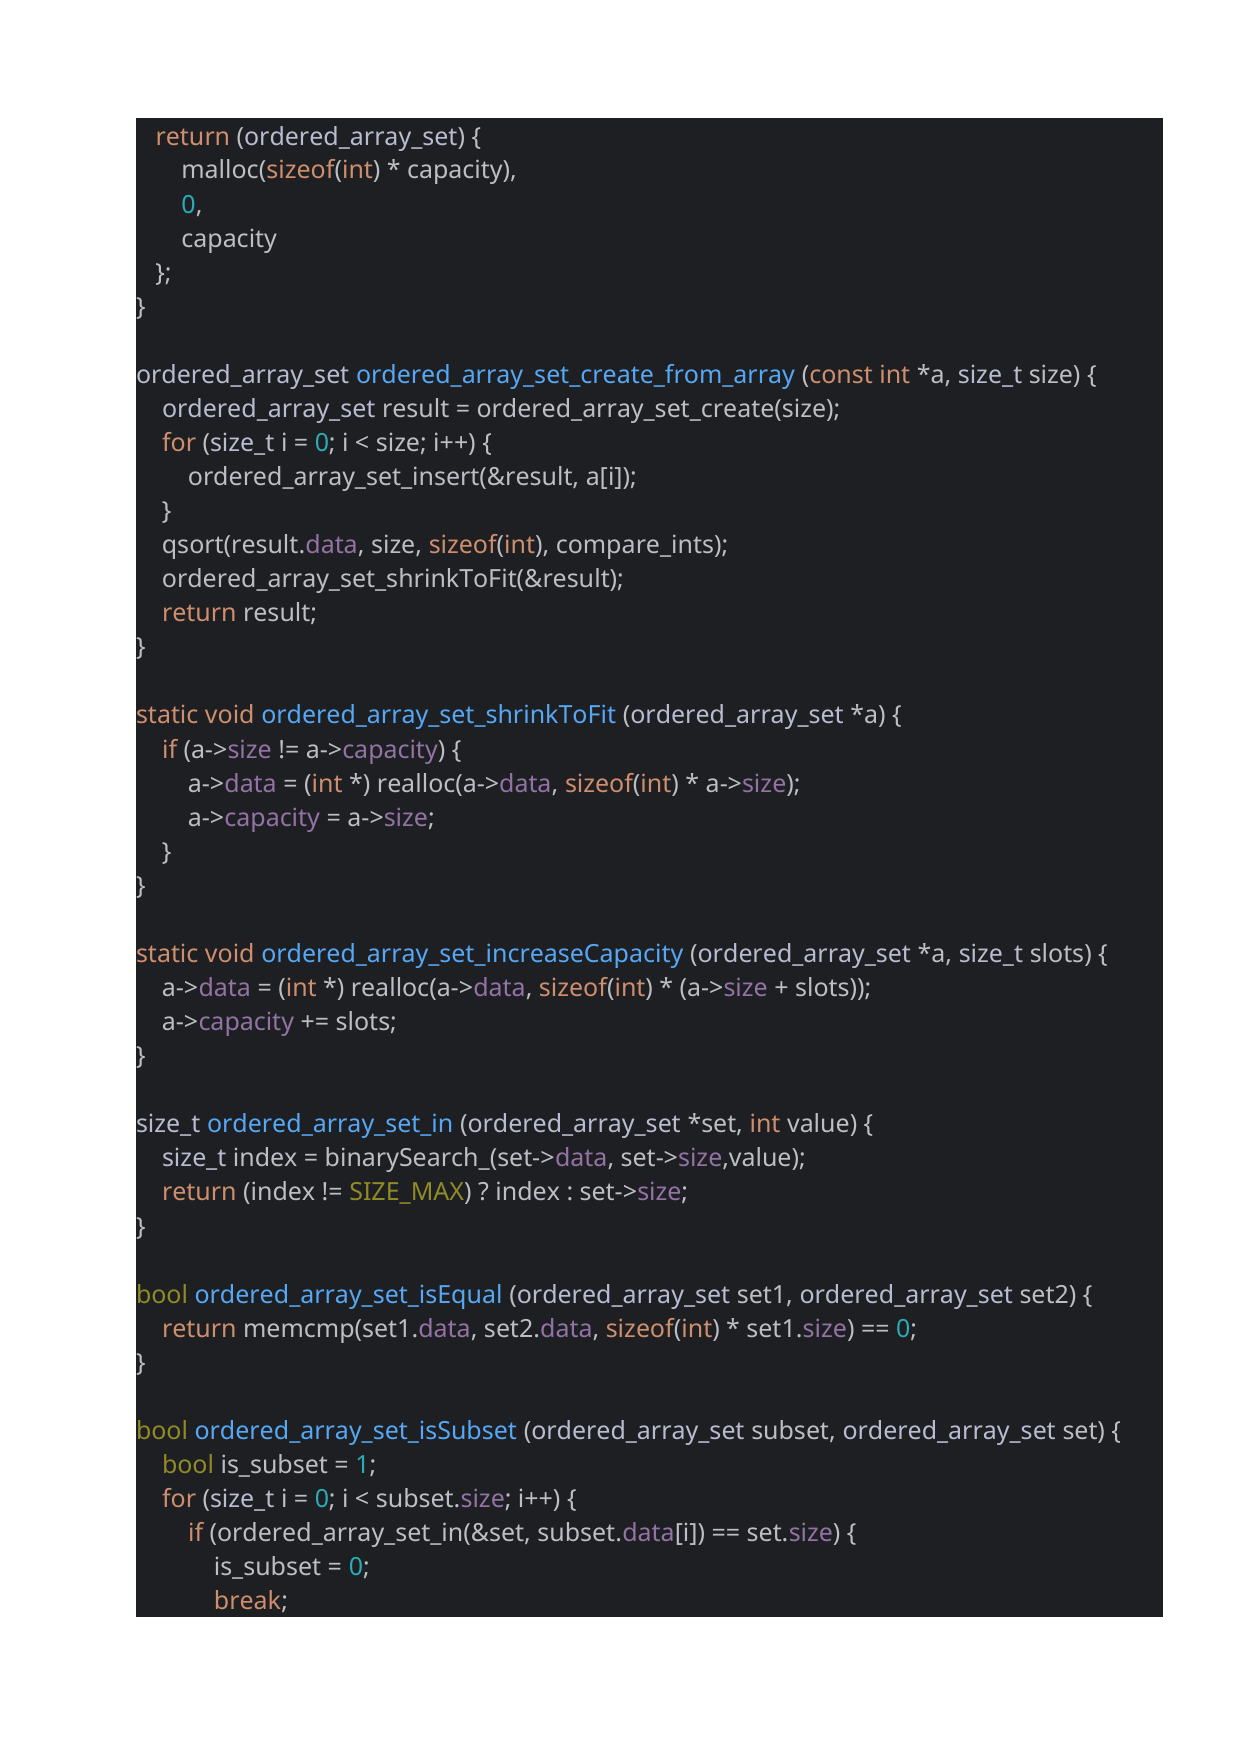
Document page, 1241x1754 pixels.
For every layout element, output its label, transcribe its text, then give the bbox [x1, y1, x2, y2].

text return (ordered_array_set) { malloc(sizeof(int) * capacity), 0, capacity }; } ordered_array_set ordered_array_set_create_from_array (const int *a, size_t size) { ordered_array_set result = ordered_array_set_create(size); for (size_t i = 0; i < size; i++) { ordered_array_set_insert(&result, a[i]); } qsort(result.data, size, sizeof(int), compare_ints); ordered_array_set_shrinkToFit(&result); return result; } static void ordered_array_set_shrinkToFit (ordered_array_set *a) { if (a->size != a->capacity) { a->data = (int *) realloc(a->data, sizeof(int) * a->size); a->capacity = a->size; } } static void ordered_array_set_increaseCapacity (ordered_array_set *a, size_t slots) { a->data = (int *) realloc(a->data, sizeof(int) * (a->size + slots)); a->capacity += slots; } size_t ordered_array_set_in (ordered_array_set *set, int value) { size_t index = binarySearch_(set->data, set->size,value); return (index != SIZE_MAX) ? index : set->size; } bool ordered_array_set_isEqual (ordered_array_set set1, ordered_array_set set2) { return memcmp(set1.data, set2.data, sizeof(int) * set1.size) == 0; } bool ordered_array_set_isSubset (ordered_array_set subset, ordered_array_set set) { bool is_subset = 1; for (size_t i = 0; i < subset.size; i++) { if (ordered_array_set_in(&set, subset.data[i]) == set.size) { is_subset = 0; break; [136, 118, 1163, 1617]
